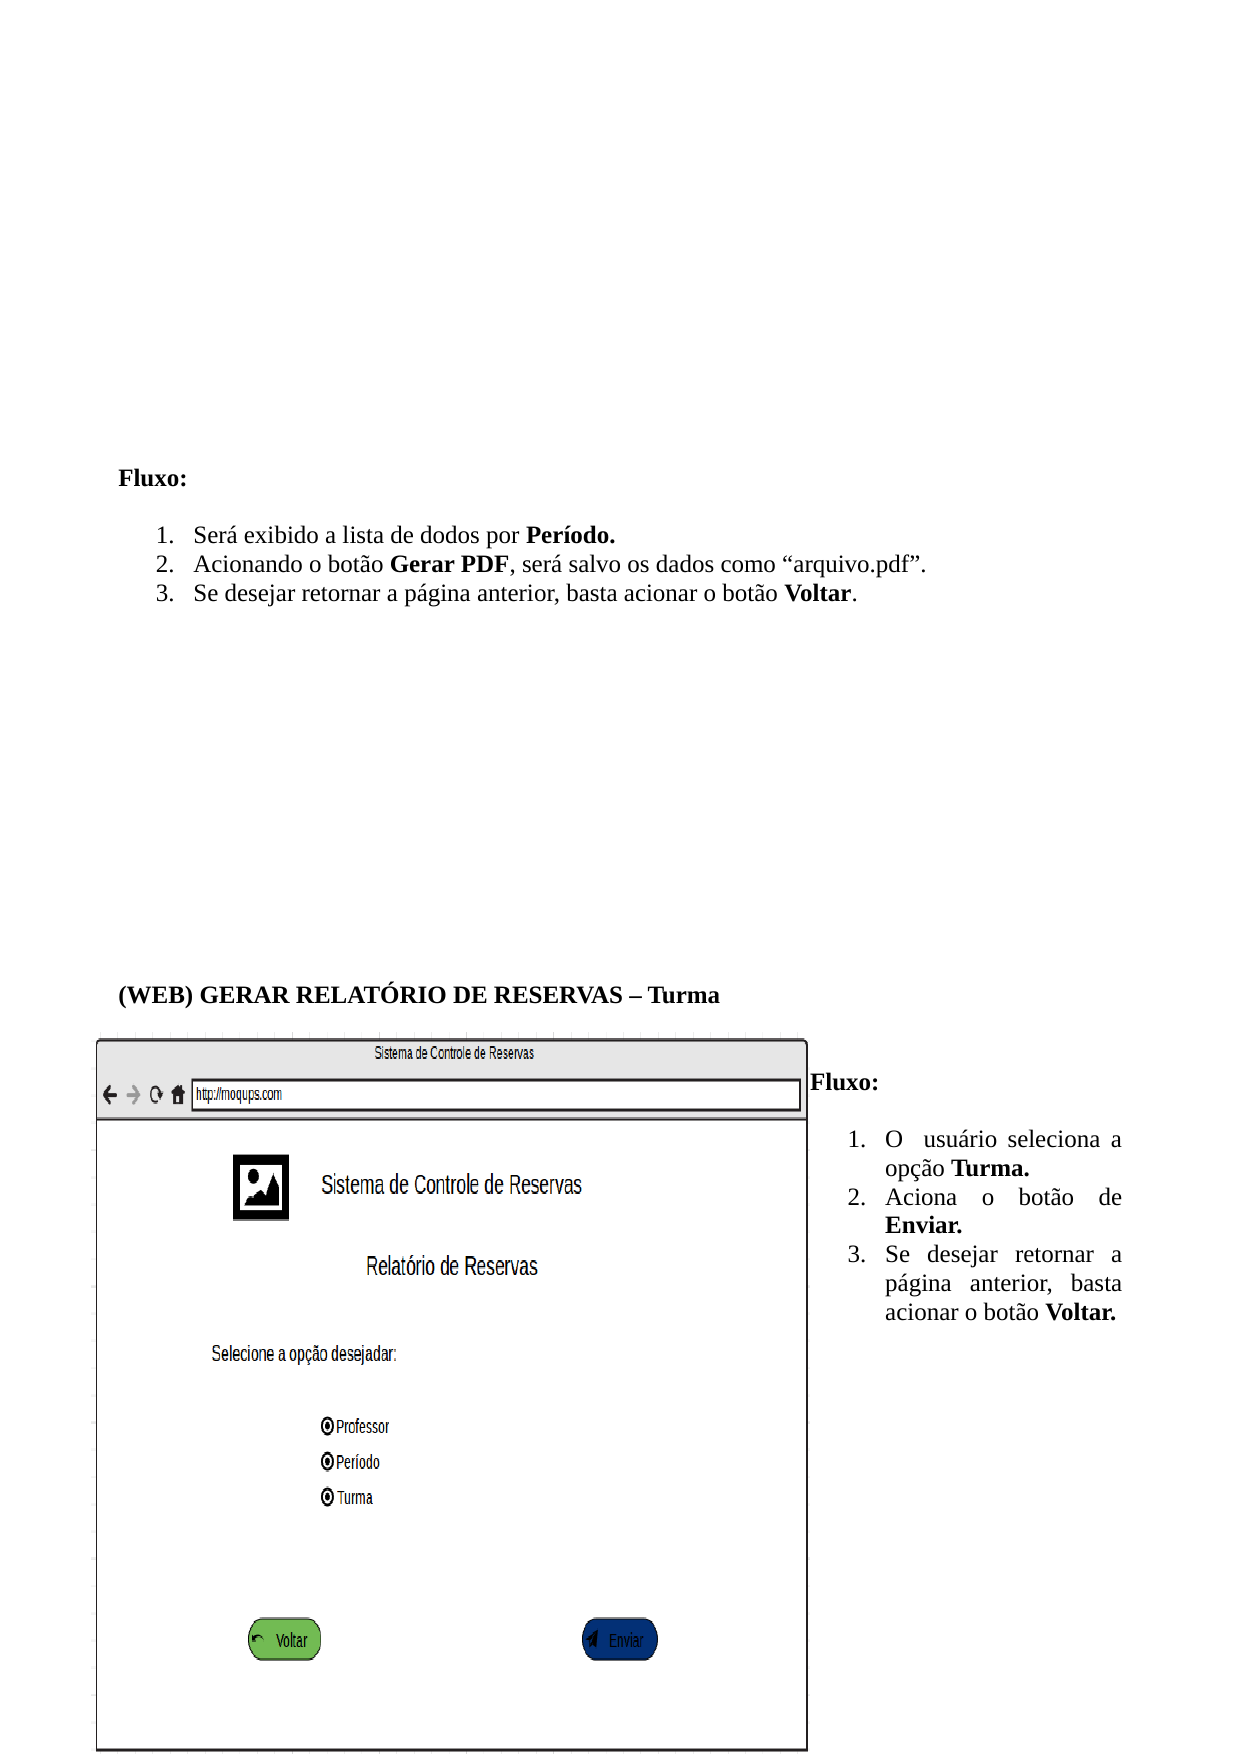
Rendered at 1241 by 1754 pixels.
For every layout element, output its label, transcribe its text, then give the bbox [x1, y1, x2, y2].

list Se desejar retornar a página anterior, basta acionar o botão Voltar. [810, 1239, 1122, 1326]
text Fluxo: [810, 1067, 1122, 1096]
text Fluxo: [118, 463, 1122, 492]
picture [91, 1032, 810, 1754]
list Se desejar retornar a página anterior, basta acionar o botão Voltar. [156, 578, 1122, 607]
list Será exibido a lista de dodos por Período. [156, 521, 1122, 549]
list Acionando o botão Gerar PDF, será salvo os dados como “arquivo.pdf”. [156, 549, 1122, 578]
text (WEB) GERAR RELATÓRIO DE RESERVAS – Turma [118, 981, 1122, 1009]
list Aciona o botão de Enviar. [810, 1182, 1122, 1239]
list O usuário seleciona a opção Turma. [810, 1124, 1122, 1182]
